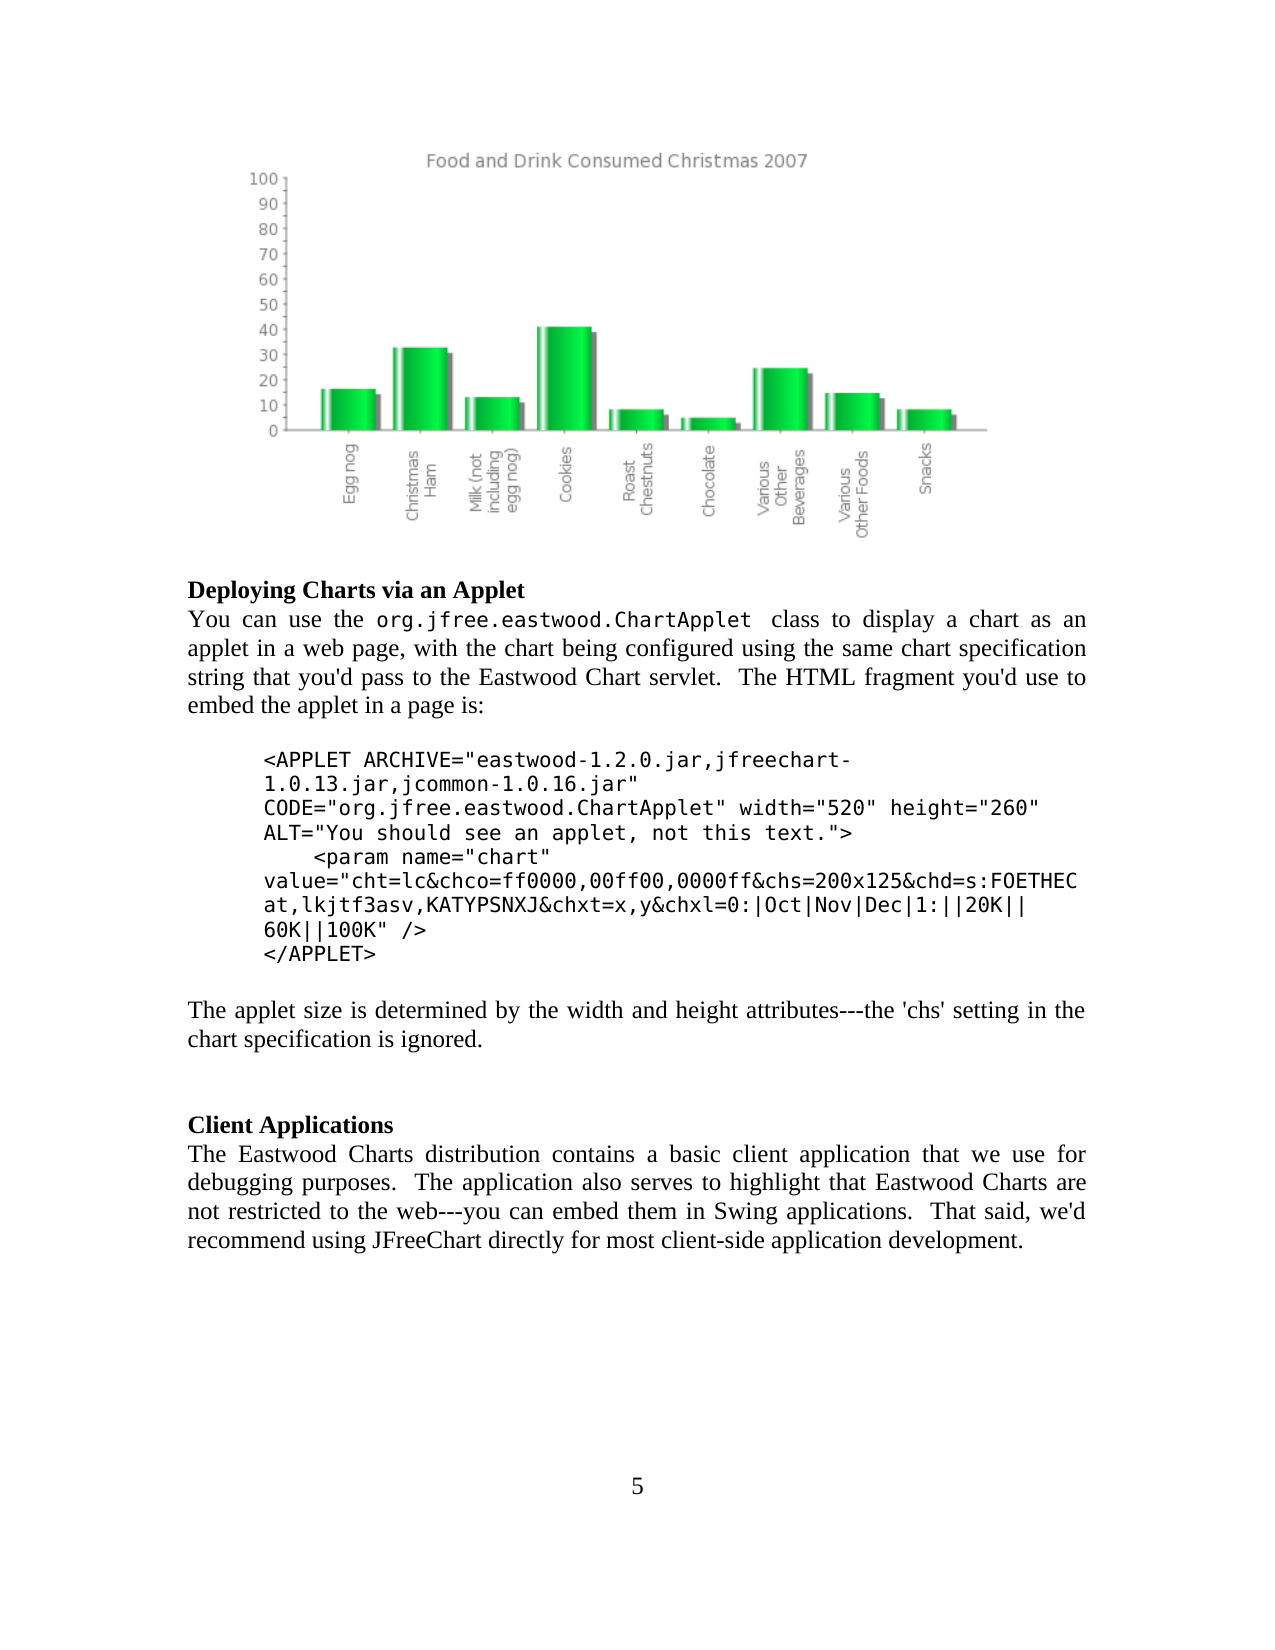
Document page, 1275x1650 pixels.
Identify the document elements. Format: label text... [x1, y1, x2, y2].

text </APPLET> [263, 942, 1087, 966]
text <param name="chart" value="cht=lc&chco=ff0000,00ff00,0000ff&chs=200x125&chd=s:FOETHECat,lkjtf3asv,KATYPSNXJ&chxt=x,y&chxl=0:|Oct|Nov|Dec|1:||20K||60K||100K" /> [263, 845, 1087, 942]
text Client Applications [187, 1110, 1087, 1139]
text The applet size is determined by the width and height attributes---the 'chs' setting in the chart specification is ignored. [187, 995, 1087, 1052]
text Deploying Charts via an Applet [187, 575, 1087, 604]
text You can use the org.jfree.eastwood.ChartApplet class to display a chart as an applet in a web page, with the chart being configured using the same chart specification string that you'd pass to the Eastwood Chart servlet. The HTML fragment you'd use to embed the applet in a page is: [187, 604, 1087, 719]
text <APPLET ARCHIVE="eastwood-1.2.0.jar,jfreechart-1.0.13.jar,jcommon-1.0.16.jar" CODE="org.jfree.eastwood.ChartApplet" width="520" height="260" ALT="You should see an applet, not this text."> [263, 748, 1087, 845]
picture [237, 150, 997, 547]
text The Eastwood Charts distribution contains a basic client application that we use for debugging purposes. The application also serves to highlight that Eastwood Charts are not restricted to the web---you can embed them in Swing applications. That said, we'd recommend using JFreeChart directly for most client-side application development. [187, 1139, 1087, 1254]
